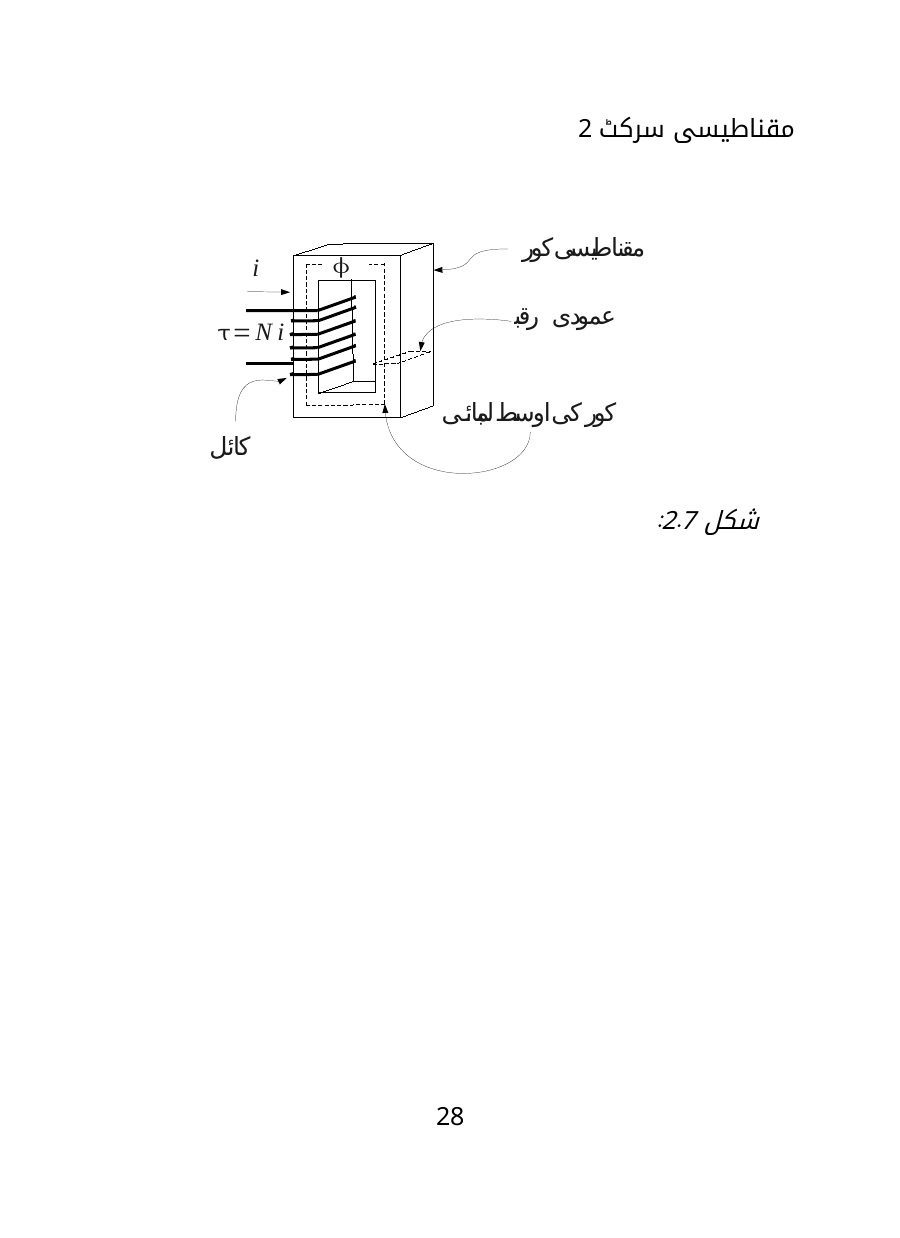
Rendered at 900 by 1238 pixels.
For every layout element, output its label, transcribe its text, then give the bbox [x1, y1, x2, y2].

text شکل 2.7: [142, 195, 758, 544]
